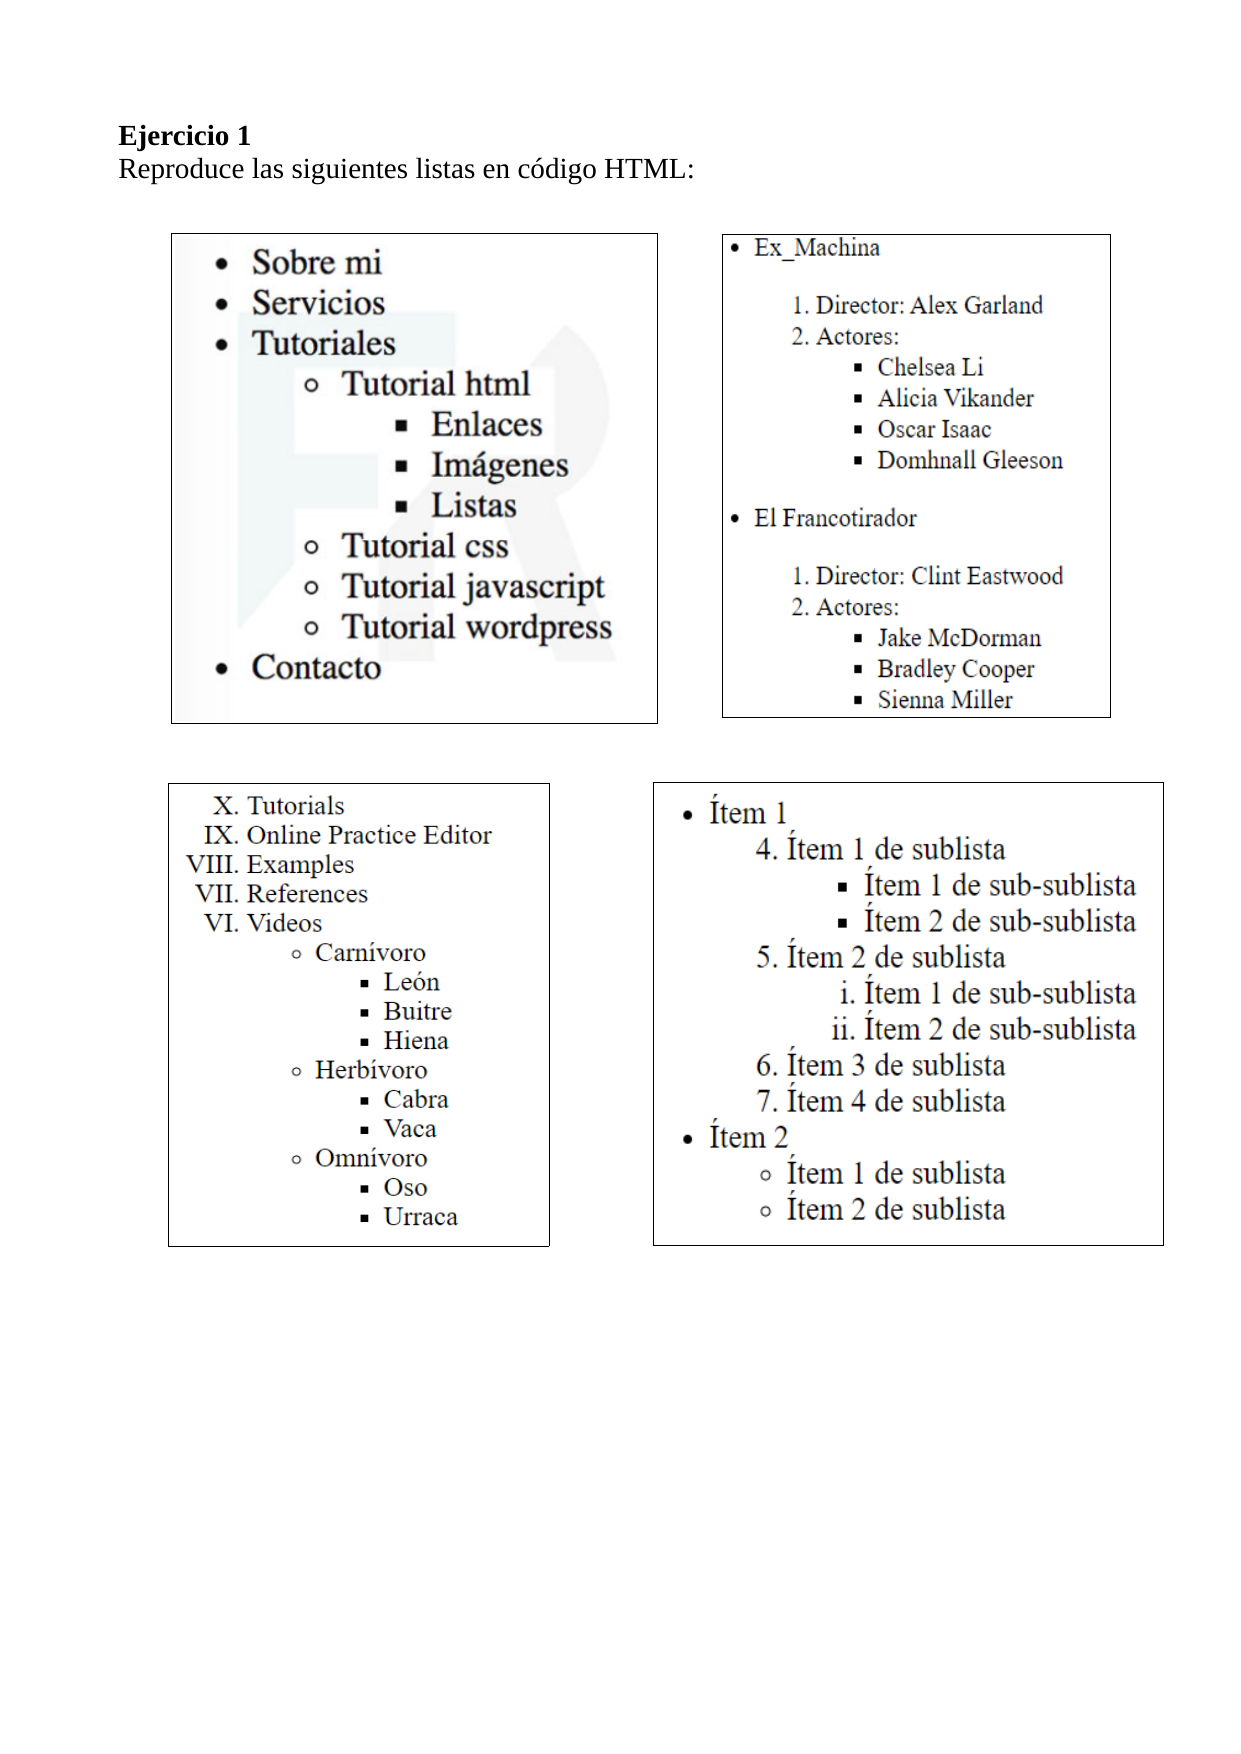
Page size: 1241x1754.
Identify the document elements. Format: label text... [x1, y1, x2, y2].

text Reproduce las siguientes listas en código HTML: [118, 152, 1122, 185]
picture [171, 786, 547, 1243]
picture [725, 237, 1107, 715]
text Ejercicio 1 [118, 118, 1122, 152]
picture [655, 785, 1160, 1243]
picture [174, 236, 654, 721]
